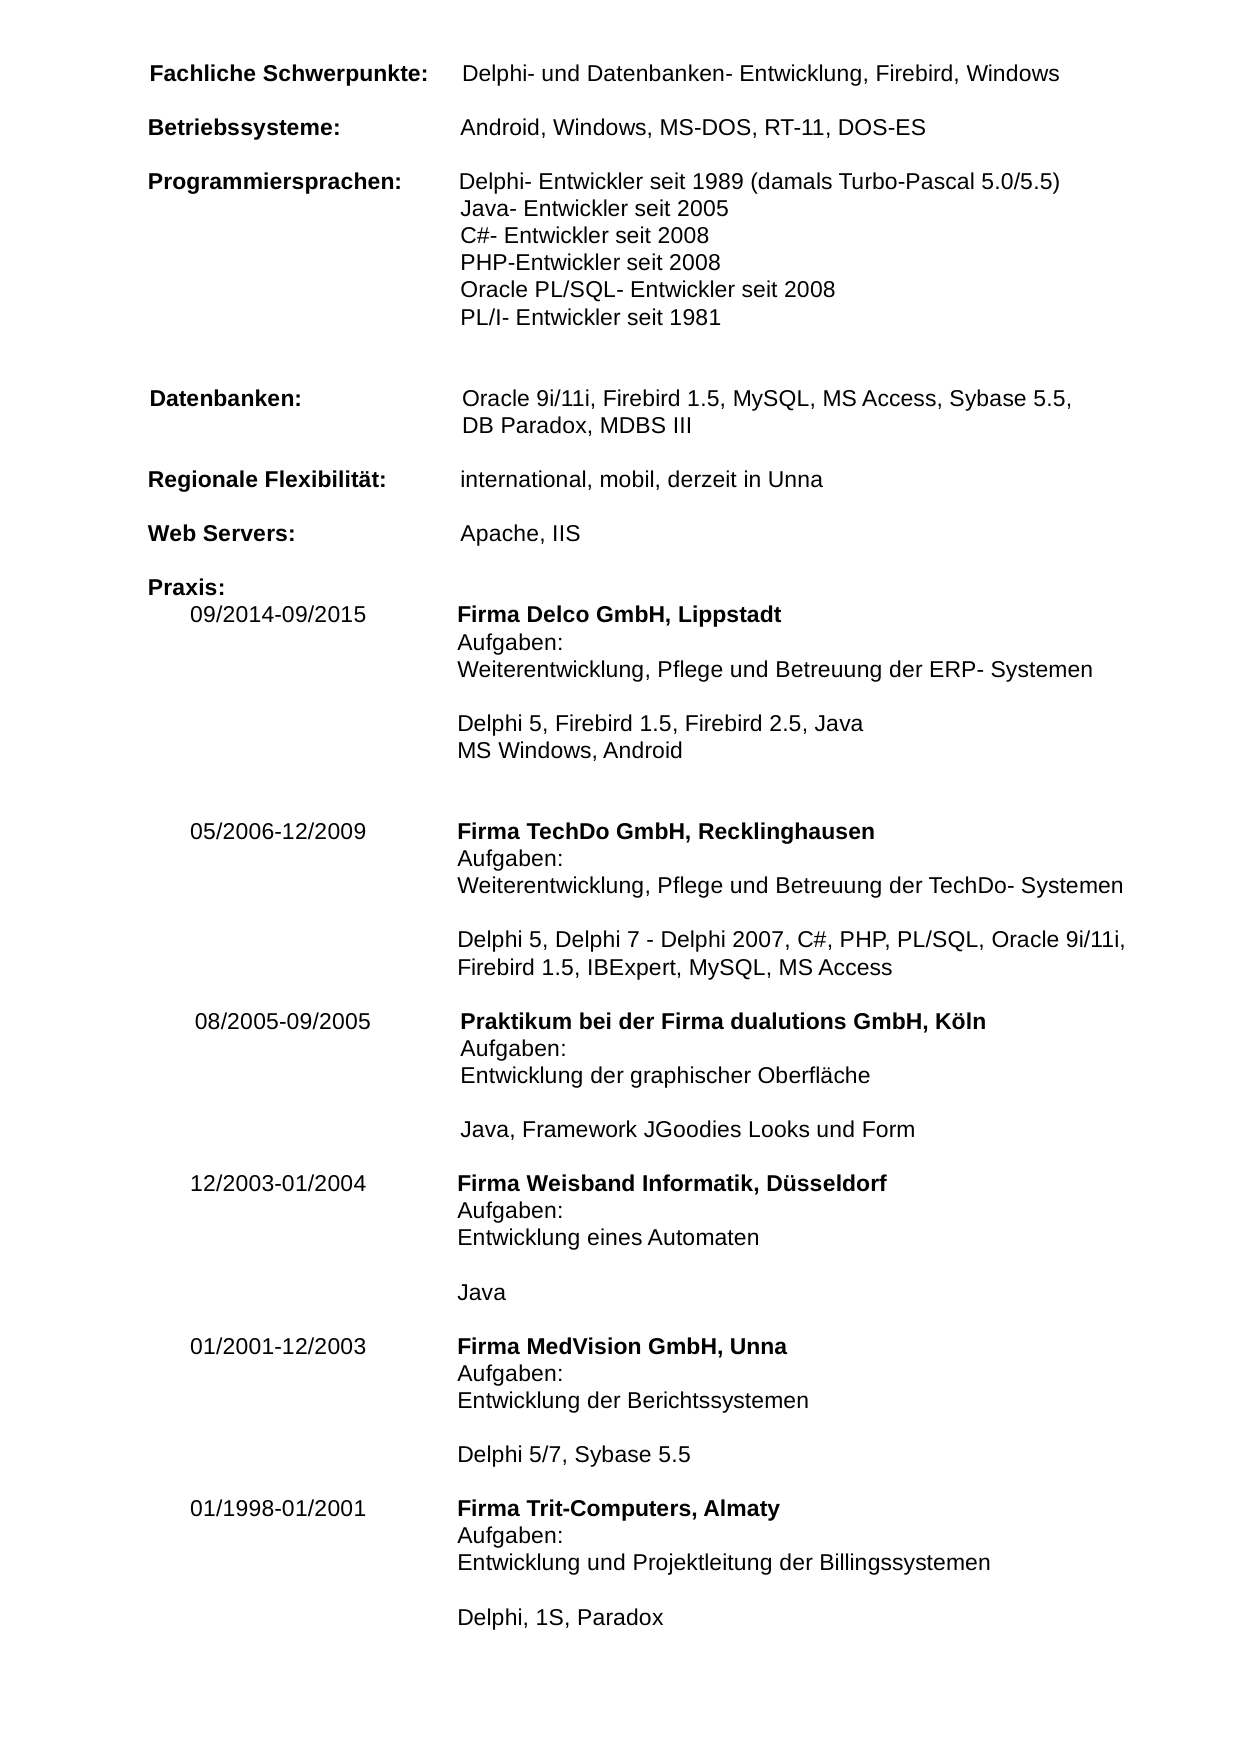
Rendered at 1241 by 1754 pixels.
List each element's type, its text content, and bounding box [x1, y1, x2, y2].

text 05/2006-12/2009 Firma TechDo GmbH, Recklinghausen Aufgaben: Weiterentwicklung, Pflege und Betreuung der TechDo- Systemen Delphi 5, Delphi 7 - Delphi 2007, C#, PHP, PL/SQL, Oracle 9i/11i, Firebird 1.5, IBExpert, MySQL, MS Access [190, 817, 1152, 980]
text Delphi 5/7, Sybase 5.5 [190, 1413, 1152, 1467]
text Java [190, 1251, 1152, 1305]
text Praxis: [148, 574, 1152, 601]
text Datenbanken: Oracle 9i/11i, Firebird 1.5, MySQL, MS Access, Sybase 5.5, DB Paradox, MDBS III [149, 384, 1152, 438]
text Betriebssysteme: Android, Windows, MS-DOS, RT-11, DOS-ES [148, 113, 1152, 140]
text Programmiersprachen: Delphi- Entwickler seit 1989 (damals Turbo-Pascal 5.0/5.5) [148, 167, 1152, 194]
text 01/2001-12/2003 Firma MedVision GmbH, Unna Aufgaben: Entwicklung der Berichtssystemen [190, 1332, 1152, 1413]
text Java- Entwickler seit 2005 C#- Entwickler seit 2008 PHP-Entwickler seit 2008 Oracle PL/SQL- Entwickler seit 2008 PL/I- Entwickler seit 1981 [179, 194, 1152, 357]
text 09/2014-09/2015 Firma Delco GmbH, Lippstadt Aufgaben: Weiterentwicklung, Pflege und Betreuung der ERP- Systemen Delphi 5, Firebird 1.5, Firebird 2.5, Java MS Windows, Android [190, 601, 1152, 763]
text 01/1998-01/2001 Firma Trit-Computers, Almaty Aufgaben: Entwicklung und Projektleitung der Billingssystemen Delphi, 1S, Paradox [190, 1494, 1152, 1630]
text Fachliche Schwerpunkte: Delphi- und Datenbanken- Entwicklung, Firebird, Windows [149, 59, 1152, 86]
text Regionale Flexibilität: international, mobil, derzeit in Unna [148, 465, 1152, 492]
text Web Servers: Apache, IIS [148, 519, 1152, 547]
text 12/2003-01/2004 Firma Weisband Informatik, Düsseldorf Aufgaben: Entwicklung eines Automaten [190, 1169, 1152, 1251]
text 08/2005-09/2005 Praktikum bei der Firma dualutions GmbH, Köln Aufgaben: Entwicklung der graphischer Oberfläche Java, Framework JGoodies Looks und Form [194, 1007, 1152, 1142]
